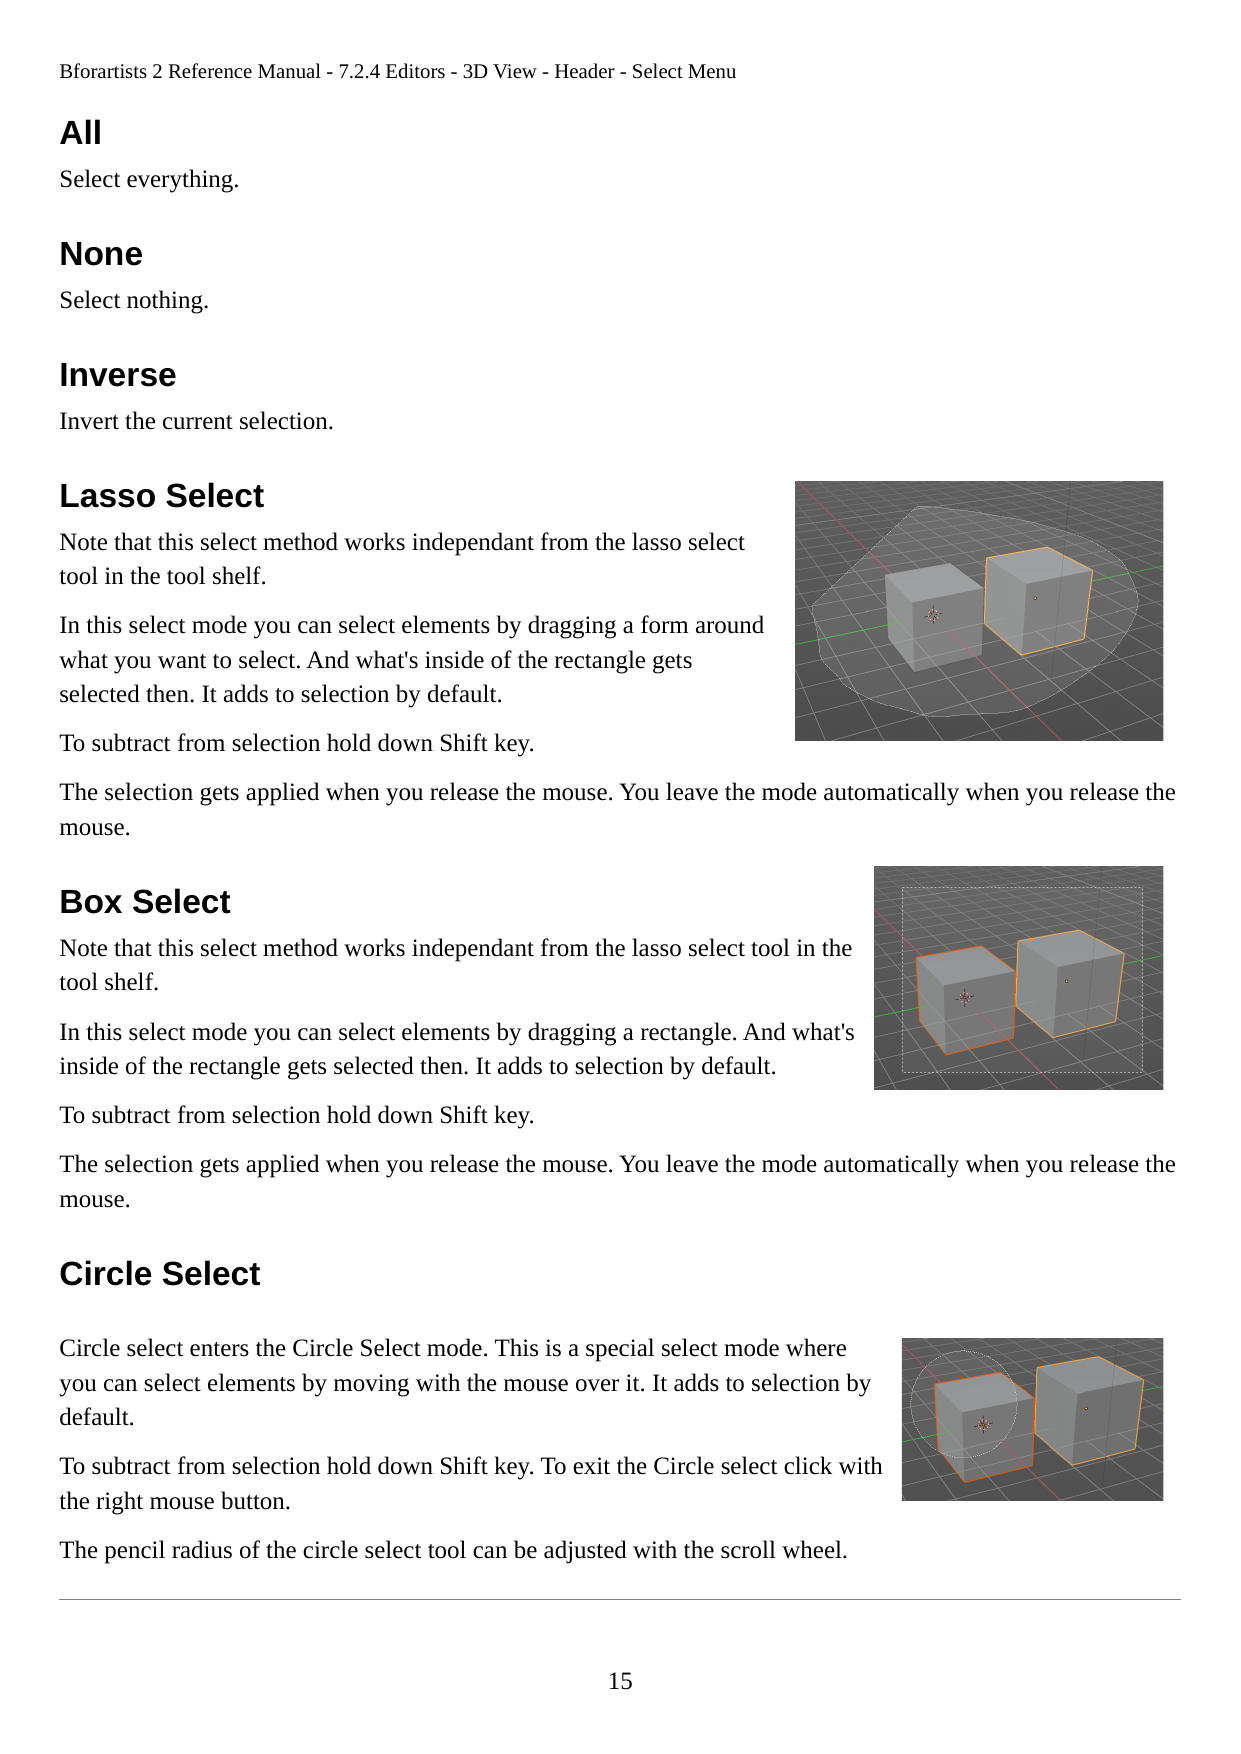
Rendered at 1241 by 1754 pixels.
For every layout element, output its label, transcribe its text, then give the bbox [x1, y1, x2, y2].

text To subtract from selection hold down Shift key. [59, 728, 1181, 757]
text The pencil radius of the circle select tool can be adjusted with the scroll wheel. [59, 1535, 1181, 1564]
picture [901, 1338, 1164, 1501]
subtitle Circle Select [59, 1253, 1181, 1292]
text To subtract from selection hold down Shift key. To exit the Circle select click with the right mouse button. [59, 1451, 1181, 1515]
text Invert the current selection. [59, 406, 1181, 434]
text Note that this select method works independant from the lasso select tool in the tool shelf. [59, 527, 795, 590]
text To subtract from selection hold down Shift key. [59, 1100, 1181, 1129]
subtitle All [59, 113, 1181, 151]
subtitle None [59, 234, 1181, 272]
subtitle Inverse [59, 355, 1181, 393]
text Select nothing. [59, 285, 1181, 313]
subtitle [1164, 882, 1181, 921]
text In this select mode you can select elements by dragging a form around what you want to select. And what's inside of the rectangle gets selected then. It adds to selection by default. [59, 610, 795, 708]
text Note that this select method works independant from the lasso select tool in the tool shelf. [59, 933, 874, 996]
text The selection gets applied when you release the mouse. You leave the mode automatically when you release the mouse. [59, 1149, 1181, 1212]
picture [795, 481, 1164, 741]
text Circle select enters the Circle Select mode. This is a special select mode where you can select elements by moving with the mouse over it. It adds to selection by default. [59, 1333, 1181, 1431]
text Select everything. [59, 164, 1181, 192]
subtitle Box Select [59, 882, 874, 921]
picture [874, 866, 1164, 1090]
subtitle Lasso Select [59, 476, 1181, 514]
text In this select mode you can select elements by dragging a rectangle. And what's inside of the rectangle gets selected then. It adds to selection by default. [59, 1017, 874, 1080]
text The selection gets applied when you release the mouse. You leave the mode automatically when you release the mouse. [59, 777, 1181, 841]
